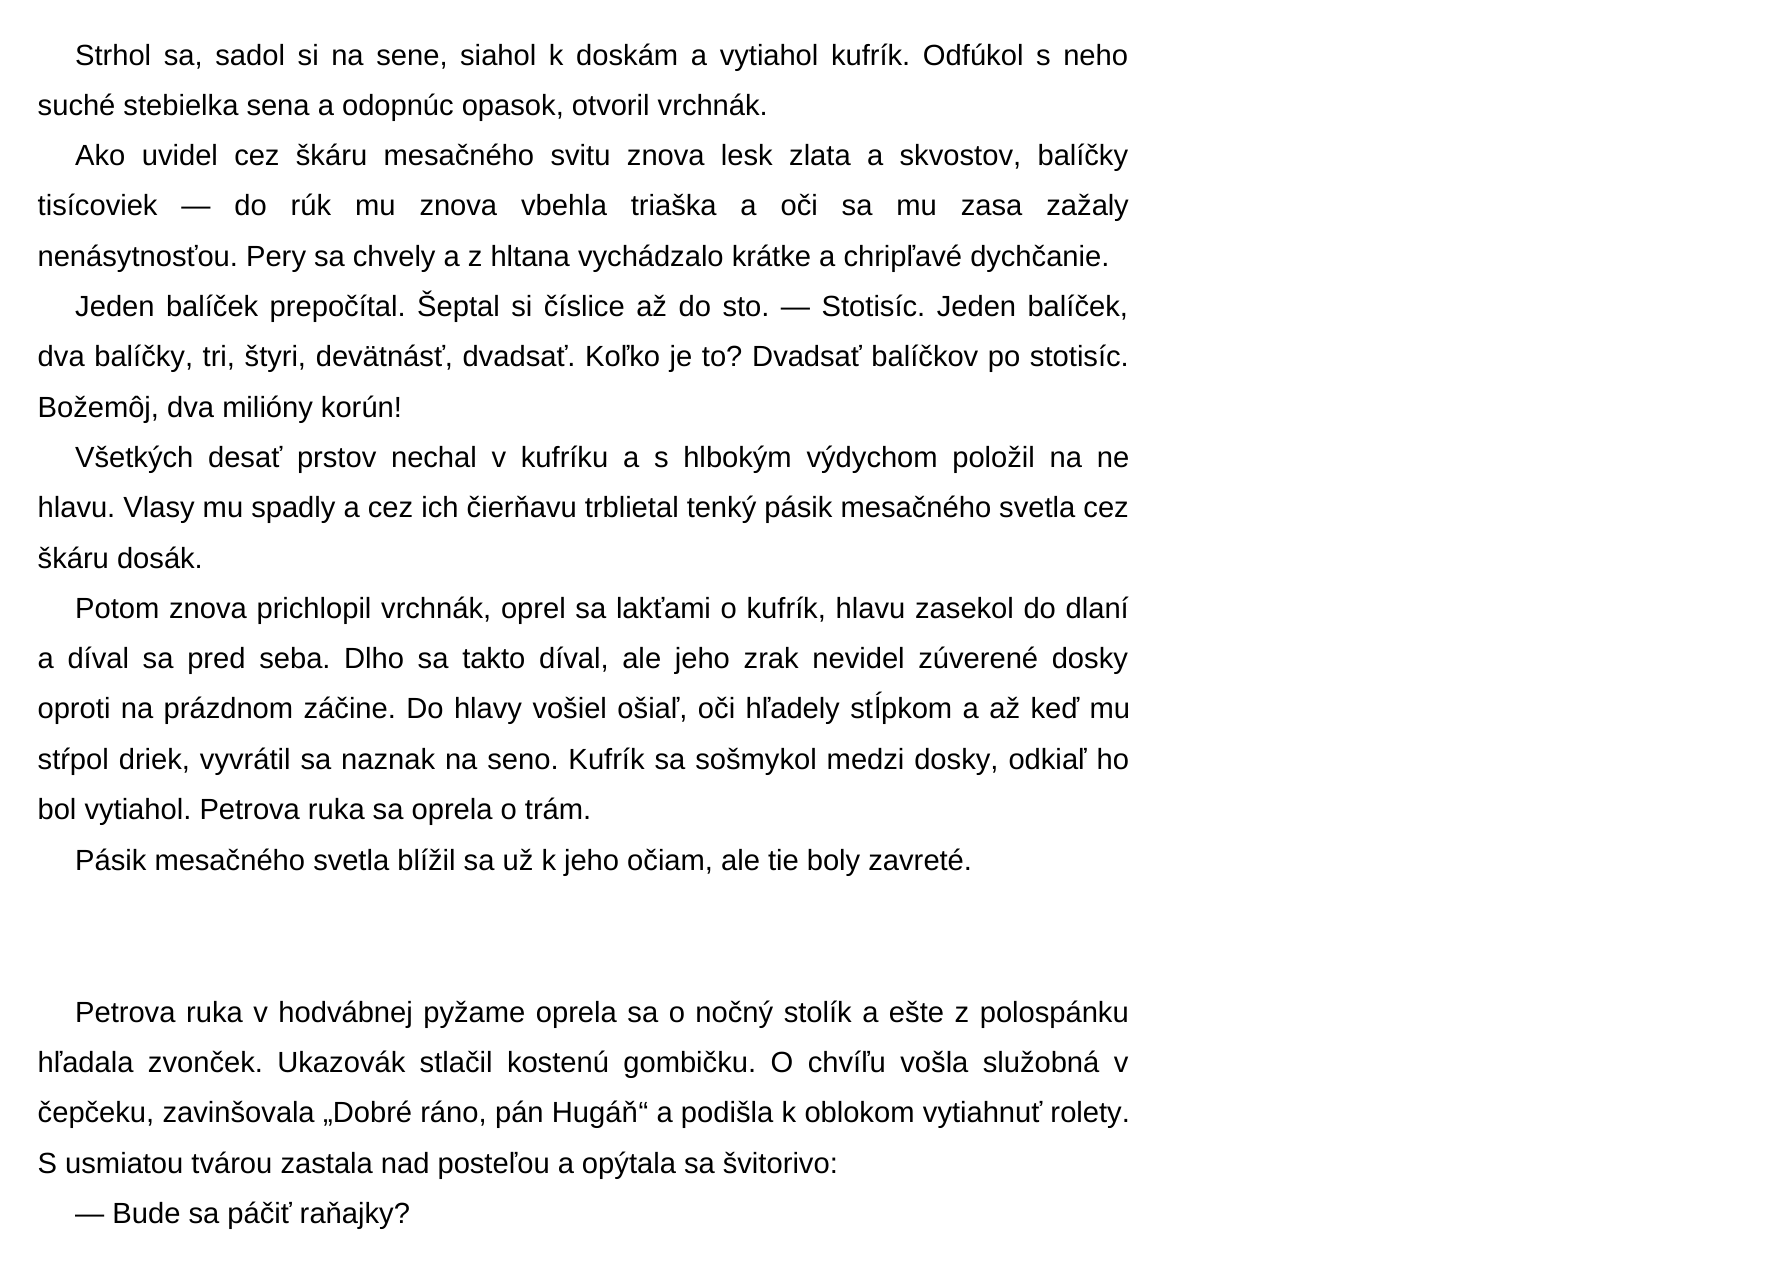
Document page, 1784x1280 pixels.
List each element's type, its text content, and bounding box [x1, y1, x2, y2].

text Strhol sa, sadol si na sene, siahol k doskám a vytiahol kufrík. Odfúkol s neho suché stebielka sena a odopnúc opasok, otvoril vrchnák. [37, 37, 1130, 121]
text Potom znova prichlopil vrchnák, oprel sa lakťami o kufrík, hlavu zasekol do dlaní a díval sa pred seba. Dlho sa takto díval, ale jeho zrak nevidel zúverené dosky oproti na prázdnom záčine. Do hlavy vošiel ošiaľ, oči hľadely stĺpkom a až keď mu stŕpol driek, vyvrátil sa naznak na seno. Kufrík sa sošmykol medzi dosky, odkiaľ ho bol vytiahol. Petrova ruka sa oprela o trám. [37, 591, 1130, 826]
text Pásik mesačného svetla blížil sa už k jeho očiam, ale tie boly zavreté. [37, 842, 1130, 876]
text Jeden balíček prepočítal. Šeptal si číslice až do sto. — Stotisíc. Jeden balíček, dva balíčky, tri, štyri, devätnásť, dvadsať. Koľko je to? Dvadsať balíčkov po stotisíc. Božemôj, dva milióny korún! [37, 289, 1130, 423]
text Všetkých desať prstov nechal v kufríku a s hlbokým výdychom položil na ne hlavu. Vlasy mu spadly a cez ich čierňavu trblietal tenký pásik mesačného svetla cez škáru dosák. [37, 440, 1130, 574]
text Ako uvidel cez škáru mesačného svitu znova lesk zlata a skvostov, balíčky tisícoviek — do rúk mu znova vbehla triaška a oči sa mu zasa zažaly nenásytnosťou. Pery sa chvely a z hltana vychádzalo krátke a chripľavé dychčanie. [37, 138, 1130, 272]
text Petrova ruka v hodvábnej pyžame oprela sa o nočný stolík a ešte z polospánku hľadala zvonček. Ukazovák stlačil kostenú gombičku. O chvíľu vošla služobná v čepčeku, zavinšovala „Dobré ráno, pán Hugáň“ a podišla k oblokom vytiahnuť rolety. S usmiatou tvárou zastala nad posteľou a opýtala sa švitorivo: [37, 995, 1130, 1179]
text — Bude sa páčiť raňajky? [37, 1196, 1130, 1230]
